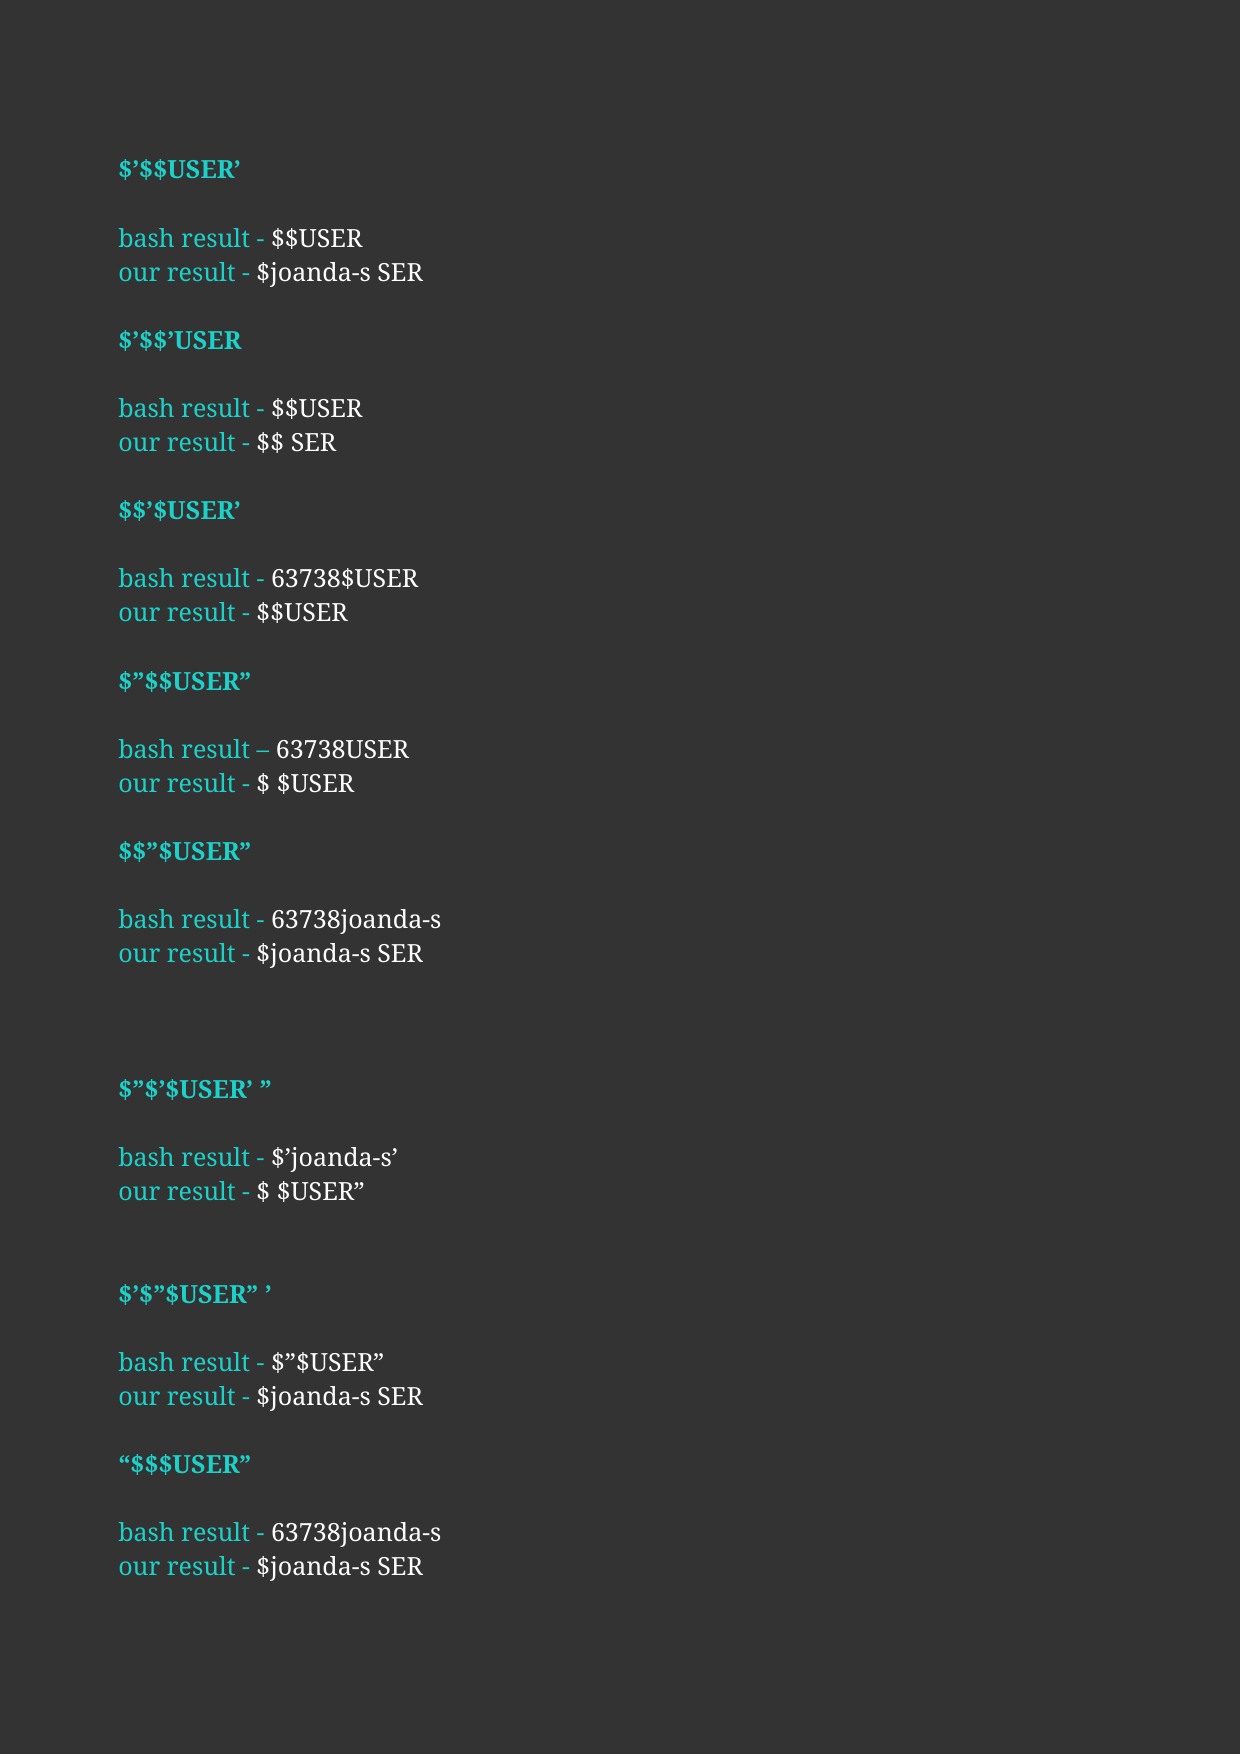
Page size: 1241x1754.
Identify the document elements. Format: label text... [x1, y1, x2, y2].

text $$’$USER’ [118, 493, 1122, 527]
text bash result - $$USER [118, 391, 1122, 425]
text bash result - 63738joanda-s [118, 1515, 1122, 1549]
text bash result - 63738joanda-s [118, 902, 1122, 936]
text our result - $ $USER” [118, 1174, 1122, 1208]
text our result - $ $USER [118, 765, 1122, 799]
text our result - $joanda-s SER [118, 1549, 1122, 1583]
text our result - $joanda-s SER [118, 936, 1122, 970]
text $’$”$USER” ’ [118, 1276, 1122, 1310]
text bash result – 63738USER [118, 731, 1122, 765]
text bash result - $’joanda-s’ [118, 1140, 1122, 1174]
text $”$’$USER’ ” [118, 1004, 1122, 1106]
text our result - $joanda-s SER [118, 1378, 1122, 1412]
text our result - $$USER [118, 595, 1122, 629]
text bash result - $”$USER” [118, 1344, 1122, 1378]
text $”$$USER” [118, 663, 1122, 697]
text “$$$USER” [118, 1447, 1122, 1515]
text bash result - 63738$USER [118, 561, 1122, 595]
text $$”$USER” [118, 833, 1122, 867]
text $’$$’USER [118, 322, 1122, 357]
text bash result - $$USER [118, 220, 1122, 254]
text our result - $joanda-s SER [118, 254, 1122, 288]
text our result - $$ SER [118, 425, 1122, 459]
text $’$$USER’ [118, 152, 1122, 220]
